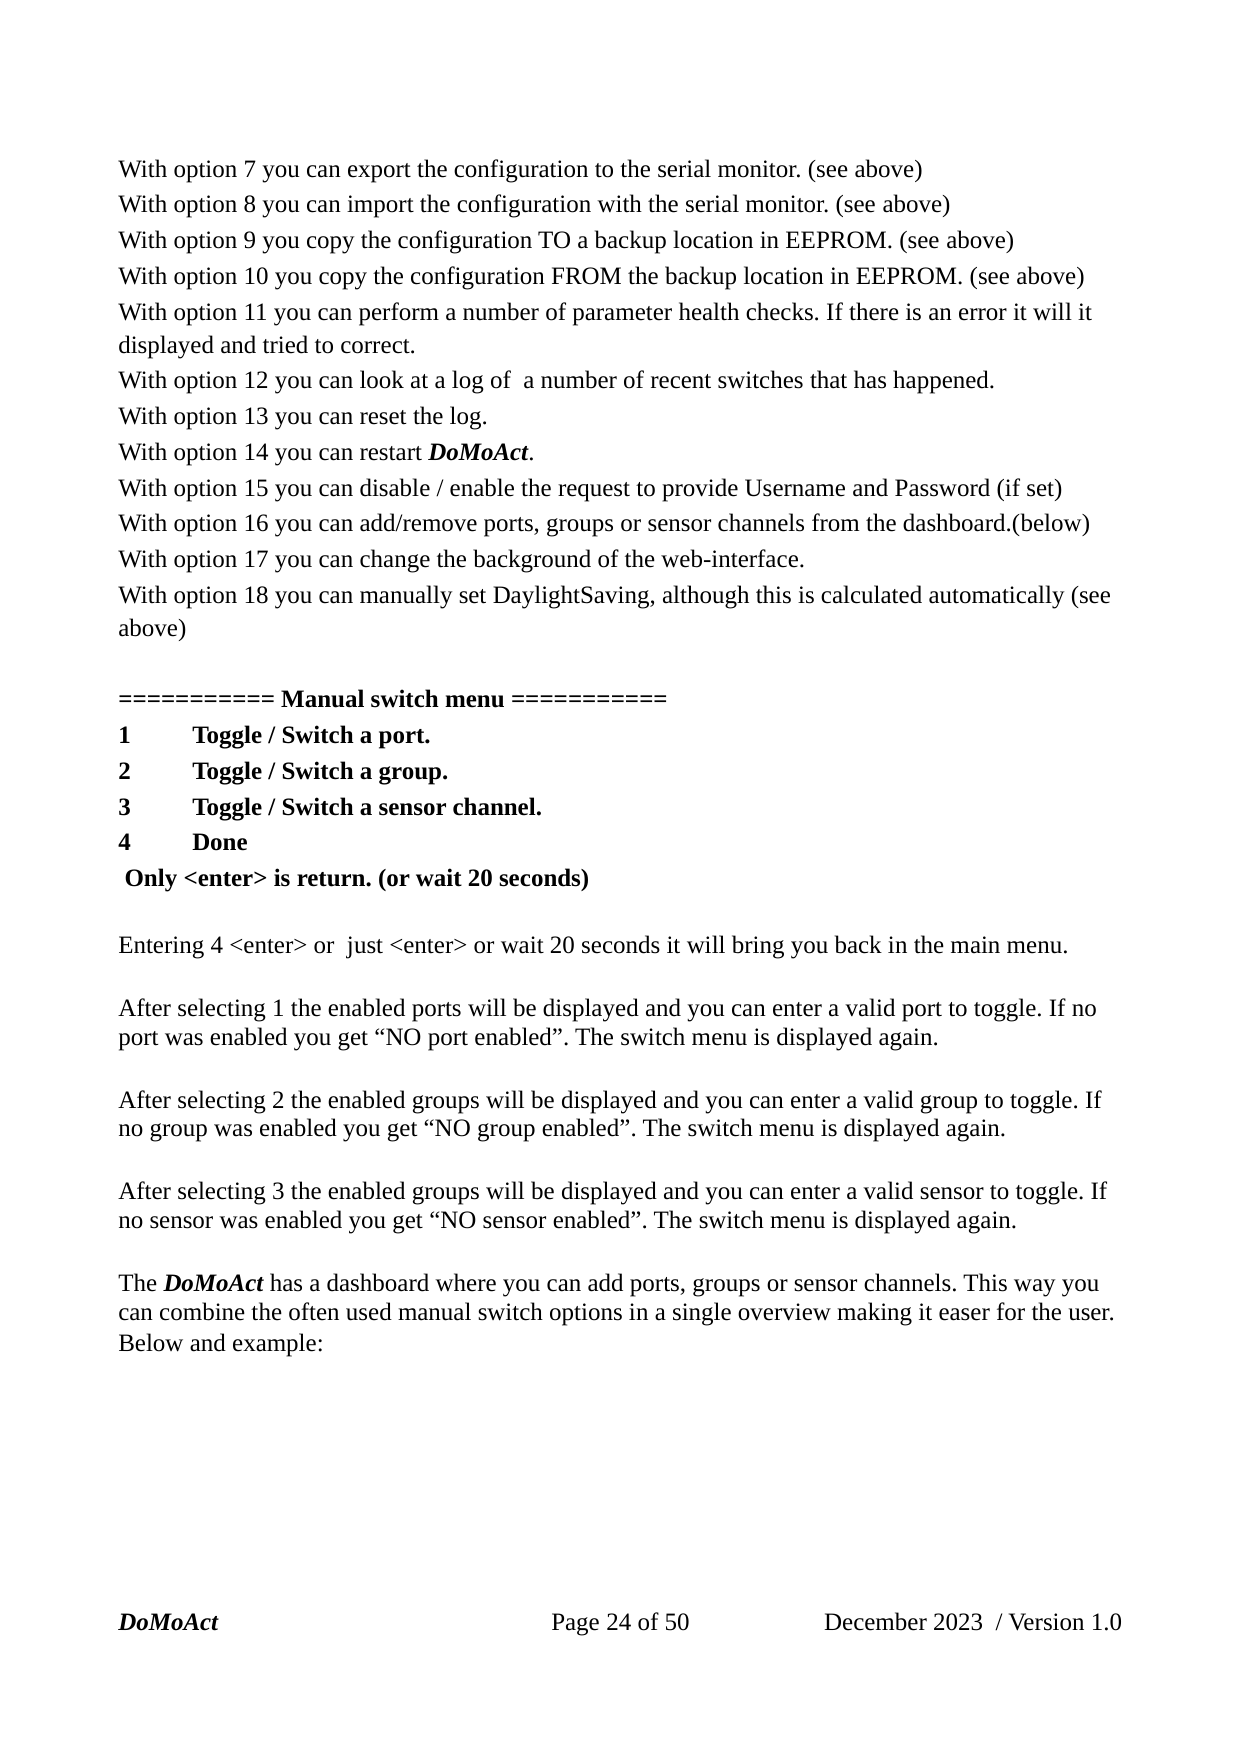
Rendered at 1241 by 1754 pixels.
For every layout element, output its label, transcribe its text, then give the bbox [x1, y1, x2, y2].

text With option 16 you can add/remove ports, groups or sensor channels from the dashboard.(below) [118, 508, 1122, 537]
text With option 14 you can restart DoMoAct. [118, 437, 1122, 466]
text With option 15 you can disable / enable the request to provide Username and Password (if set) [118, 473, 1122, 501]
text With option 11 you can perform a number of parameter health checks. If there is an error it will it displayed and tried to correct. [118, 297, 1122, 358]
text After selecting 3 the enabled groups will be displayed and you can enter a valid sensor to toggle. If no sensor was enabled you get “NO sensor enabled”. The switch menu is displayed again. [118, 1176, 1122, 1234]
text 1 Toggle / Switch a port. [118, 720, 1122, 749]
text After selecting 1 the enabled ports will be displayed and you can enter a valid port to toggle. If no port was enabled you get “NO port enabled”. The switch menu is displayed again. [118, 993, 1122, 1051]
text With option 10 you copy the configuration FROM the backup location in EEPROM. (see above) [118, 261, 1122, 290]
text With option 17 you can change the background of the web-interface. [118, 544, 1122, 573]
text With option 9 you copy the configuration TO a backup location in EEPROM. (see above) [118, 225, 1122, 254]
text 4 Done [118, 827, 1122, 856]
text Entering 4 <enter> or just <enter> or wait 20 seconds it will bring you back in the main menu. [118, 930, 1122, 959]
text With option 18 you can manually set DaylightSaving, although this is calculated automatically (see above) [118, 580, 1122, 642]
text With option 8 you can import the configuration with the serial monitor. (see above) [118, 189, 1122, 218]
text After selecting 2 the enabled groups will be displayed and you can enter a valid group to toggle. If no group was enabled you get “NO group enabled”. The switch menu is displayed again. [118, 1085, 1122, 1142]
text Only <enter> is return. (or wait 20 seconds) [118, 863, 1122, 892]
text With option 13 you can reset the log. [118, 401, 1122, 430]
text 3 Toggle / Switch a sensor channel. [118, 792, 1122, 820]
text Below and example: [118, 1328, 1122, 1357]
text With option 7 you can export the configuration to the serial monitor. (see above) [118, 154, 1122, 183]
text With option 12 you can look at a log of a number of recent switches that has happened. [118, 366, 1122, 394]
text =========== Manual switch menu =========== [118, 684, 1122, 713]
text The DoMoAct has a dashboard where you can add ports, groups or sensor channels. This way you can combine the often used manual switch options in a single overview making it easer for the user. [118, 1268, 1122, 1326]
text 2 Toggle / Switch a group. [118, 756, 1122, 784]
